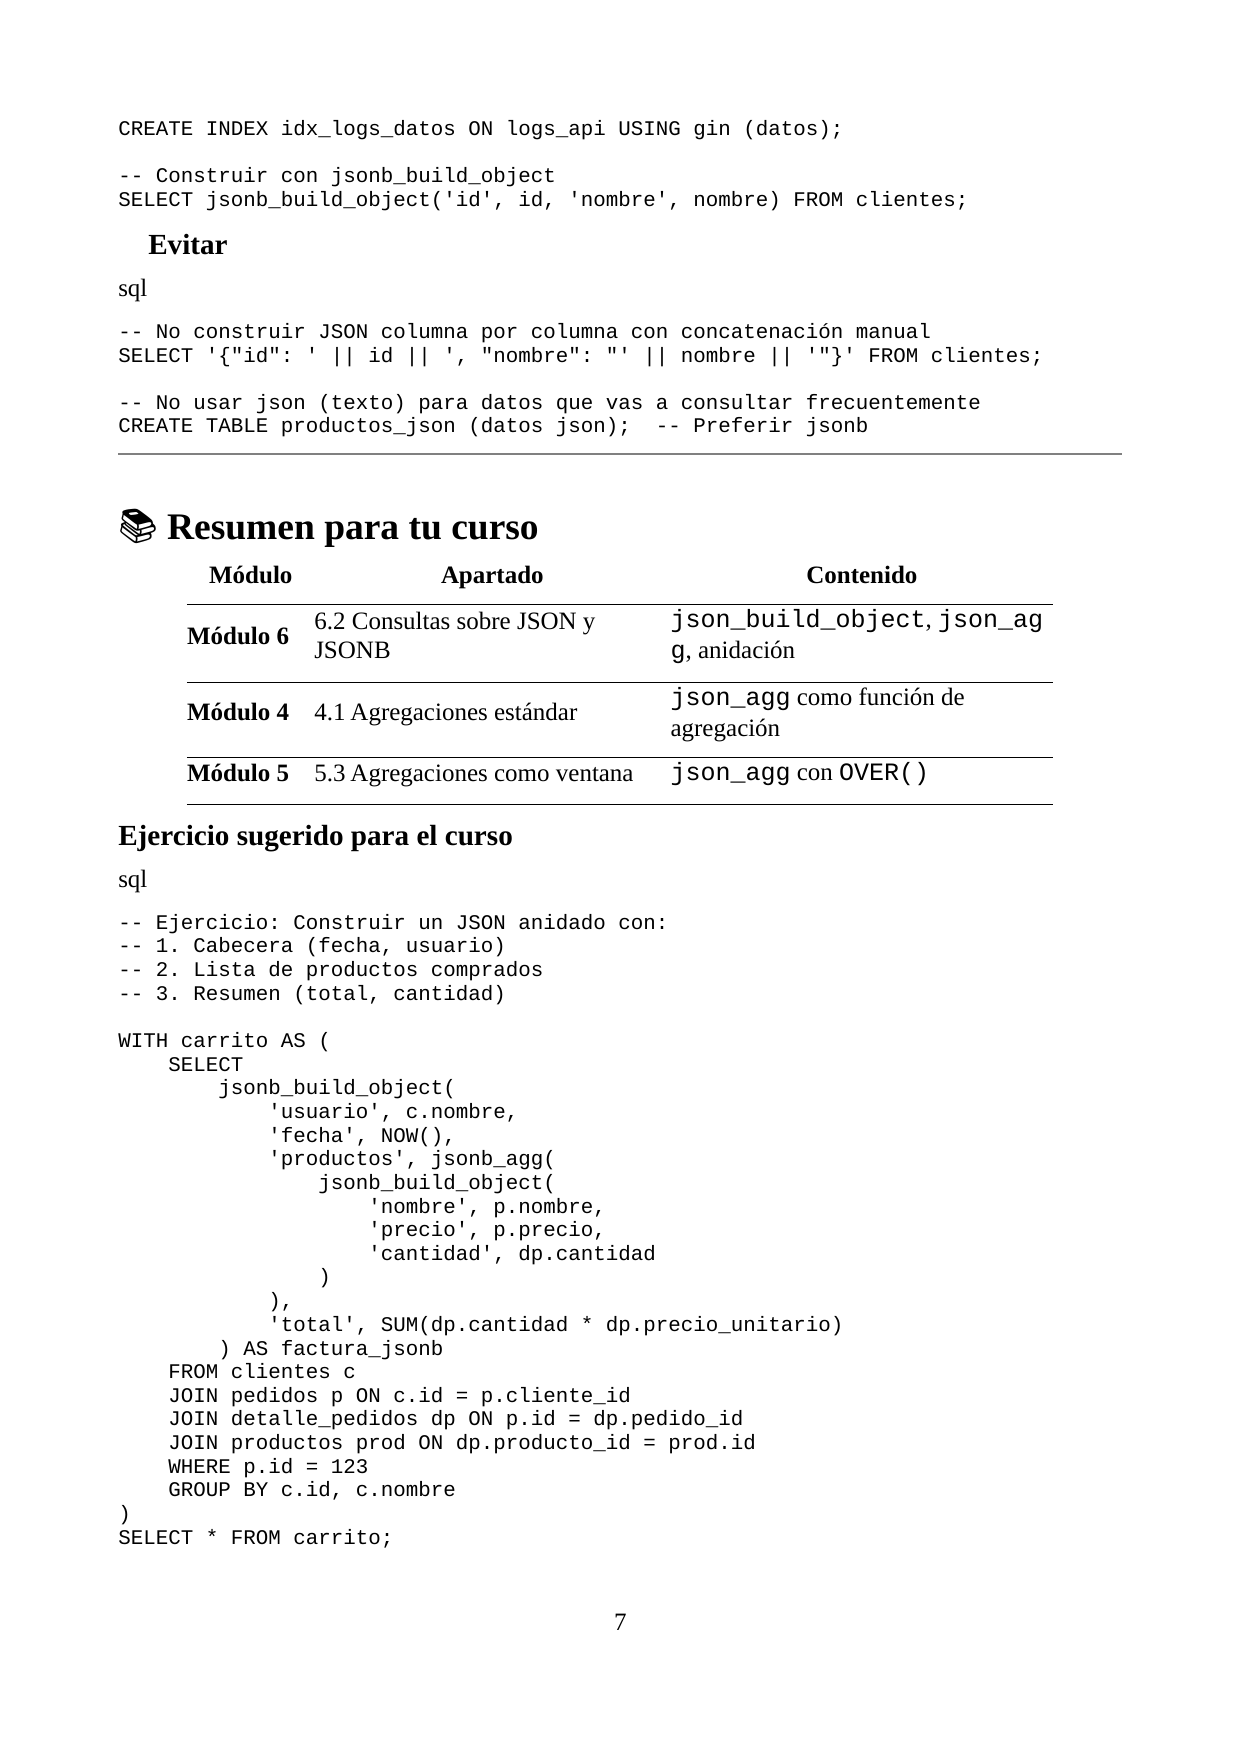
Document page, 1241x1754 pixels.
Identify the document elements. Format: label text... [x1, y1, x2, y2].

text -- Ejercicio: Construir un JSON anidado con: [118, 912, 1122, 936]
table_header Módulo [187, 560, 314, 604]
text ) [118, 1503, 1122, 1527]
text GROUP BY c.id, c.nombre [118, 1479, 1122, 1503]
table_cell Módulo 5 [187, 758, 314, 803]
table_cell 6.2 Consultas sobre JSON y JSONB [314, 605, 670, 682]
table_cell json_build_object, json_agg, anidación [670, 605, 1053, 682]
text -- No construir JSON columna por columna con concatenación manual [118, 321, 1122, 344]
text -- No usar json (texto) para datos que vas a consultar frecuentemente [118, 392, 1122, 416]
text jsonb_build_object( [118, 1172, 1122, 1196]
subtitle 📚 Resumen para tu curso [118, 504, 1122, 547]
text 'cantidad', dp.cantidad [118, 1243, 1122, 1267]
table_cell Módulo 4 [187, 683, 314, 757]
text CREATE INDEX idx_logs_datos ON logs_api USING gin (datos); [118, 118, 1122, 142]
text ), [118, 1290, 1122, 1314]
table_header Contenido [670, 560, 1053, 604]
table_cell json_agg con OVER() [670, 758, 1053, 803]
text JOIN pedidos p ON c.id = p.cliente_id [118, 1385, 1122, 1408]
text -- 1. Cabecera (fecha, usuario) [118, 936, 1122, 959]
text SELECT '{"id": ' || id || ', "nombre": "' || nombre || '"}' FROM clientes; [118, 344, 1122, 368]
text 'usuario', c.nombre, [118, 1101, 1122, 1125]
text 'productos', jsonb_agg( [118, 1148, 1122, 1172]
text -- 2. Lista de productos comprados [118, 959, 1122, 983]
subtitle ❌ Evitar [118, 227, 1122, 261]
subtitle Ejercicio sugerido para el curso [118, 818, 1122, 852]
text -- 3. Resumen (total, cantidad) [118, 983, 1122, 1006]
table_cell json_agg como función de agregación [670, 683, 1053, 757]
text jsonb_build_object( [118, 1077, 1122, 1101]
text -- Construir con jsonb_build_object [118, 165, 1122, 189]
text WHERE p.id = 123 [118, 1456, 1122, 1479]
text sql [118, 273, 1122, 302]
text FROM clientes c [118, 1361, 1122, 1385]
table_cell 5.3 Agregaciones como ventana [314, 758, 670, 803]
text SELECT * FROM carrito; [118, 1527, 1122, 1550]
text WITH carrito AS ( [118, 1030, 1122, 1054]
text 'total', SUM(dp.cantidad * dp.precio_unitario) [118, 1314, 1122, 1337]
text SELECT [118, 1054, 1122, 1077]
text ) AS factura_jsonb [118, 1337, 1122, 1361]
text 'fecha', NOW(), [118, 1125, 1122, 1148]
text sql [118, 864, 1122, 893]
table_cell Módulo 6 [187, 605, 314, 682]
text 'precio', p.precio, [118, 1219, 1122, 1243]
text CREATE TABLE productos_json (datos json); -- Preferir jsonb [118, 416, 1122, 439]
text 'nombre', p.nombre, [118, 1196, 1122, 1219]
text JOIN productos prod ON dp.producto_id = prod.id [118, 1432, 1122, 1456]
table_cell 4.1 Agregaciones estándar [314, 683, 670, 757]
text ) [118, 1267, 1122, 1290]
text JOIN detalle_pedidos dp ON p.id = dp.pedido_id [118, 1408, 1122, 1432]
text SELECT jsonb_build_object('id', id, 'nombre', nombre) FROM clientes; [118, 189, 1122, 213]
table_header Apartado [314, 560, 670, 604]
